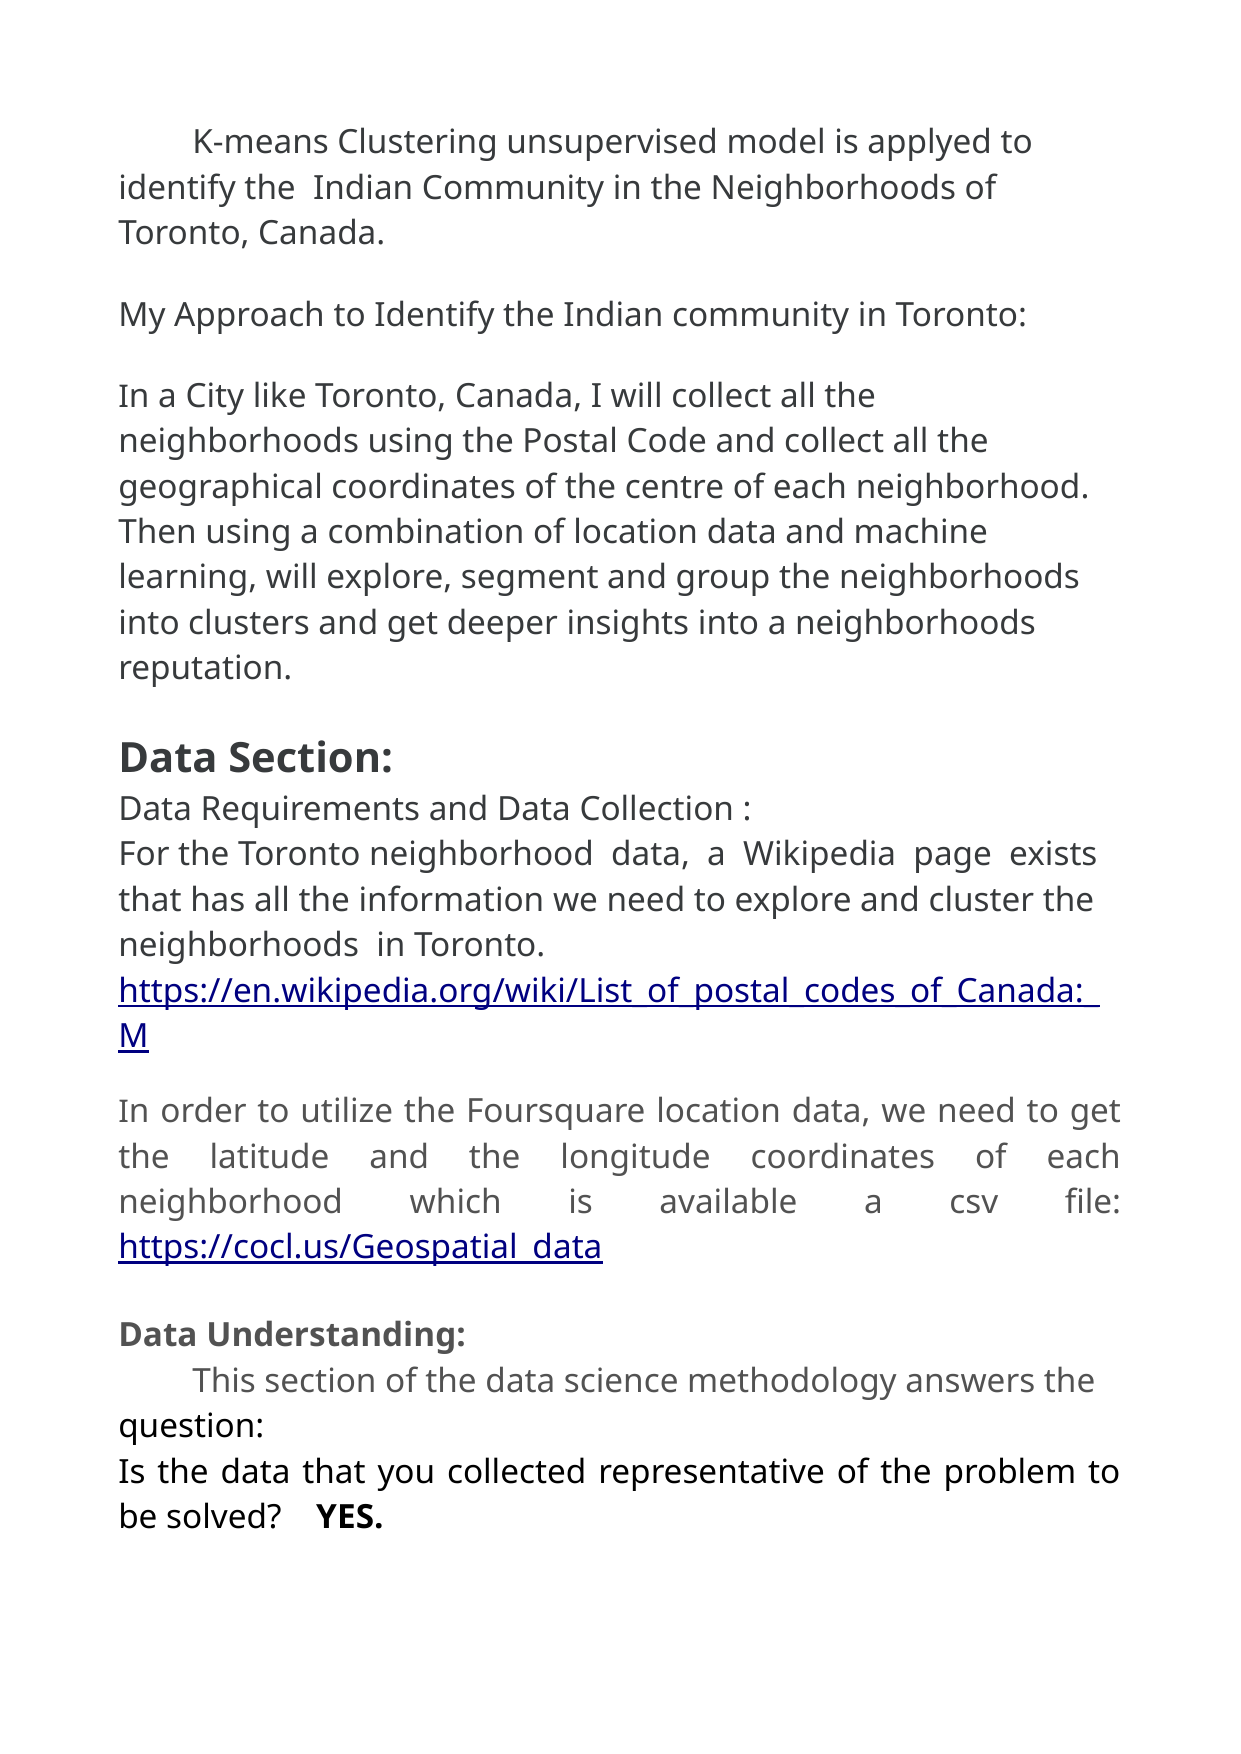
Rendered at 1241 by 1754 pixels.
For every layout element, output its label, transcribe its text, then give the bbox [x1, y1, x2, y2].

text My Approach to Identify the Indian community in Toronto: [118, 290, 1122, 336]
text K-means Clustering unsupervised model is applyed to identify the Indian Community in the Neighborhoods of Toronto, Canada. [118, 118, 1122, 254]
text Data Section: [118, 728, 1122, 785]
text For the Toronto neighborhood data, a Wikipedia page exists that has all the information we need to explore and cluster the neighborhoods in Toronto. https://en.wikipedia.org/wiki/List_of_postal_codes_of_Canada:_M [118, 830, 1122, 1057]
text This section of the data science methodology answers the [118, 1357, 1122, 1402]
text question: [118, 1402, 1122, 1447]
text Data Understanding: [118, 1311, 1122, 1357]
text In a City like Toronto, Canada, I will collect all the neighborhoods using the Postal Code and collect all the geographical coordinates of the centre of each neighborhood. Then using a combination of location data and machine learning, will explore, segment and group the neighborhoods into clusters and get deeper insights into a neighborhoods reputation. [118, 372, 1122, 689]
text Data Requirements and Data Collection : [118, 785, 1122, 830]
text Is the data that you collected representative of the problem to be solved? YES. [118, 1447, 1122, 1538]
text In order to utilize the Foursquare location data, we need to get the latitude and the longitude coordinates of each neighborhood which is available a csv file: https://cocl.us/Geospatial_data [118, 1087, 1122, 1269]
